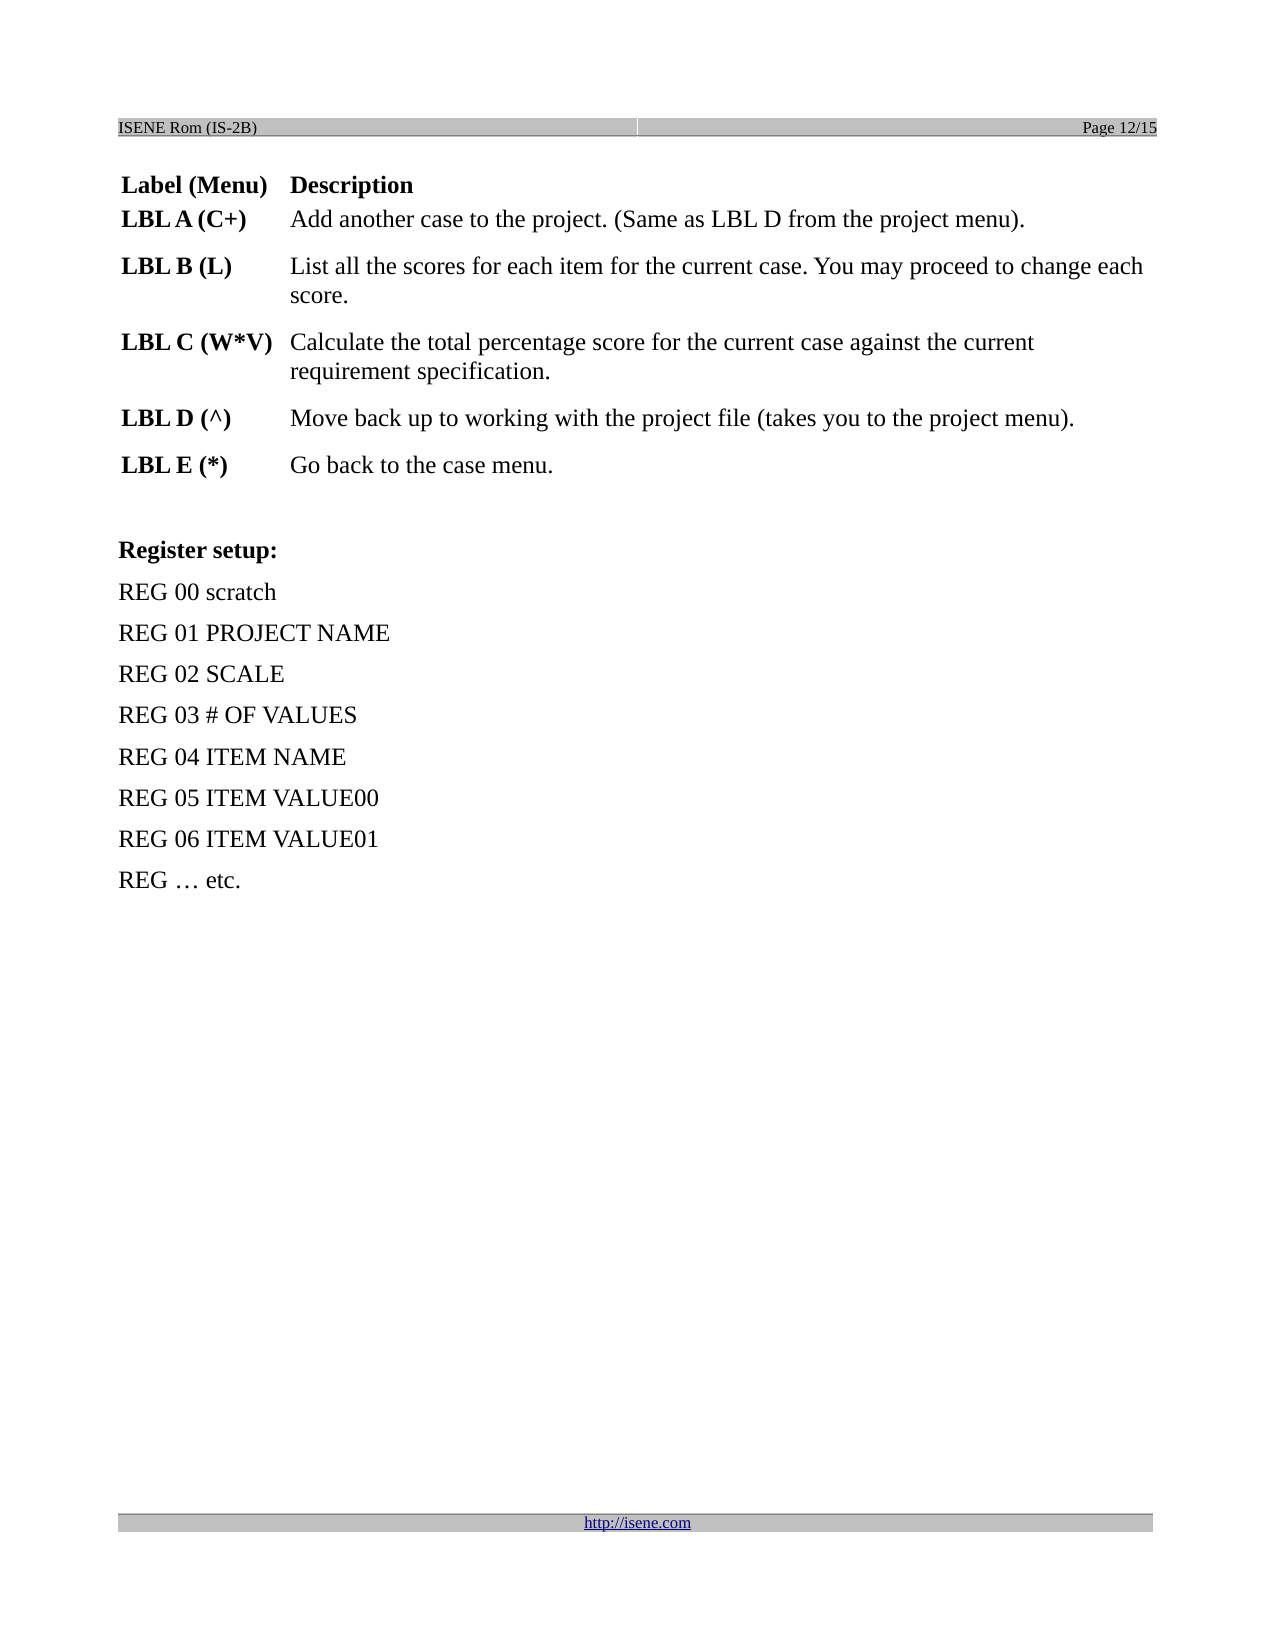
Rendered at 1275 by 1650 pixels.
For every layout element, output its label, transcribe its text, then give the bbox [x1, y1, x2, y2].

table_cell LBL A (C+) [118, 201, 287, 248]
table_header Description [287, 167, 1157, 201]
text REG 02 SCALE [118, 659, 1157, 688]
text REG 04 ITEM NAME [118, 742, 1157, 771]
table_cell Calculate the total percentage score for the current case against the current requirement specification. [287, 324, 1157, 400]
text REG 05 ITEM VALUE00 [118, 783, 1157, 812]
text Register setup: [118, 536, 1157, 564]
text REG 00 scratch [118, 577, 1157, 606]
text REG 06 ITEM VALUE01 [118, 824, 1157, 853]
table_cell Move back up to working with the project file (takes you to the project menu). [287, 400, 1157, 447]
table_cell Add another case to the project. (Same as LBL D from the project menu). [287, 201, 1157, 248]
table_cell LBL D (^) [118, 400, 287, 447]
text REG … etc. [118, 866, 1157, 894]
table_header Label (Menu) [118, 167, 287, 201]
table_cell Go back to the case menu. [287, 447, 1157, 494]
table_cell LBL B (L) [118, 249, 287, 324]
text REG 01 PROJECT NAME [118, 618, 1157, 647]
text REG 03 # OF VALUES [118, 701, 1157, 729]
table_cell LBL E (*) [118, 447, 287, 494]
table_cell LBL C (W*V) [118, 324, 287, 400]
table_cell List all the scores for each item for the current case. You may proceed to change each score. [287, 249, 1157, 324]
